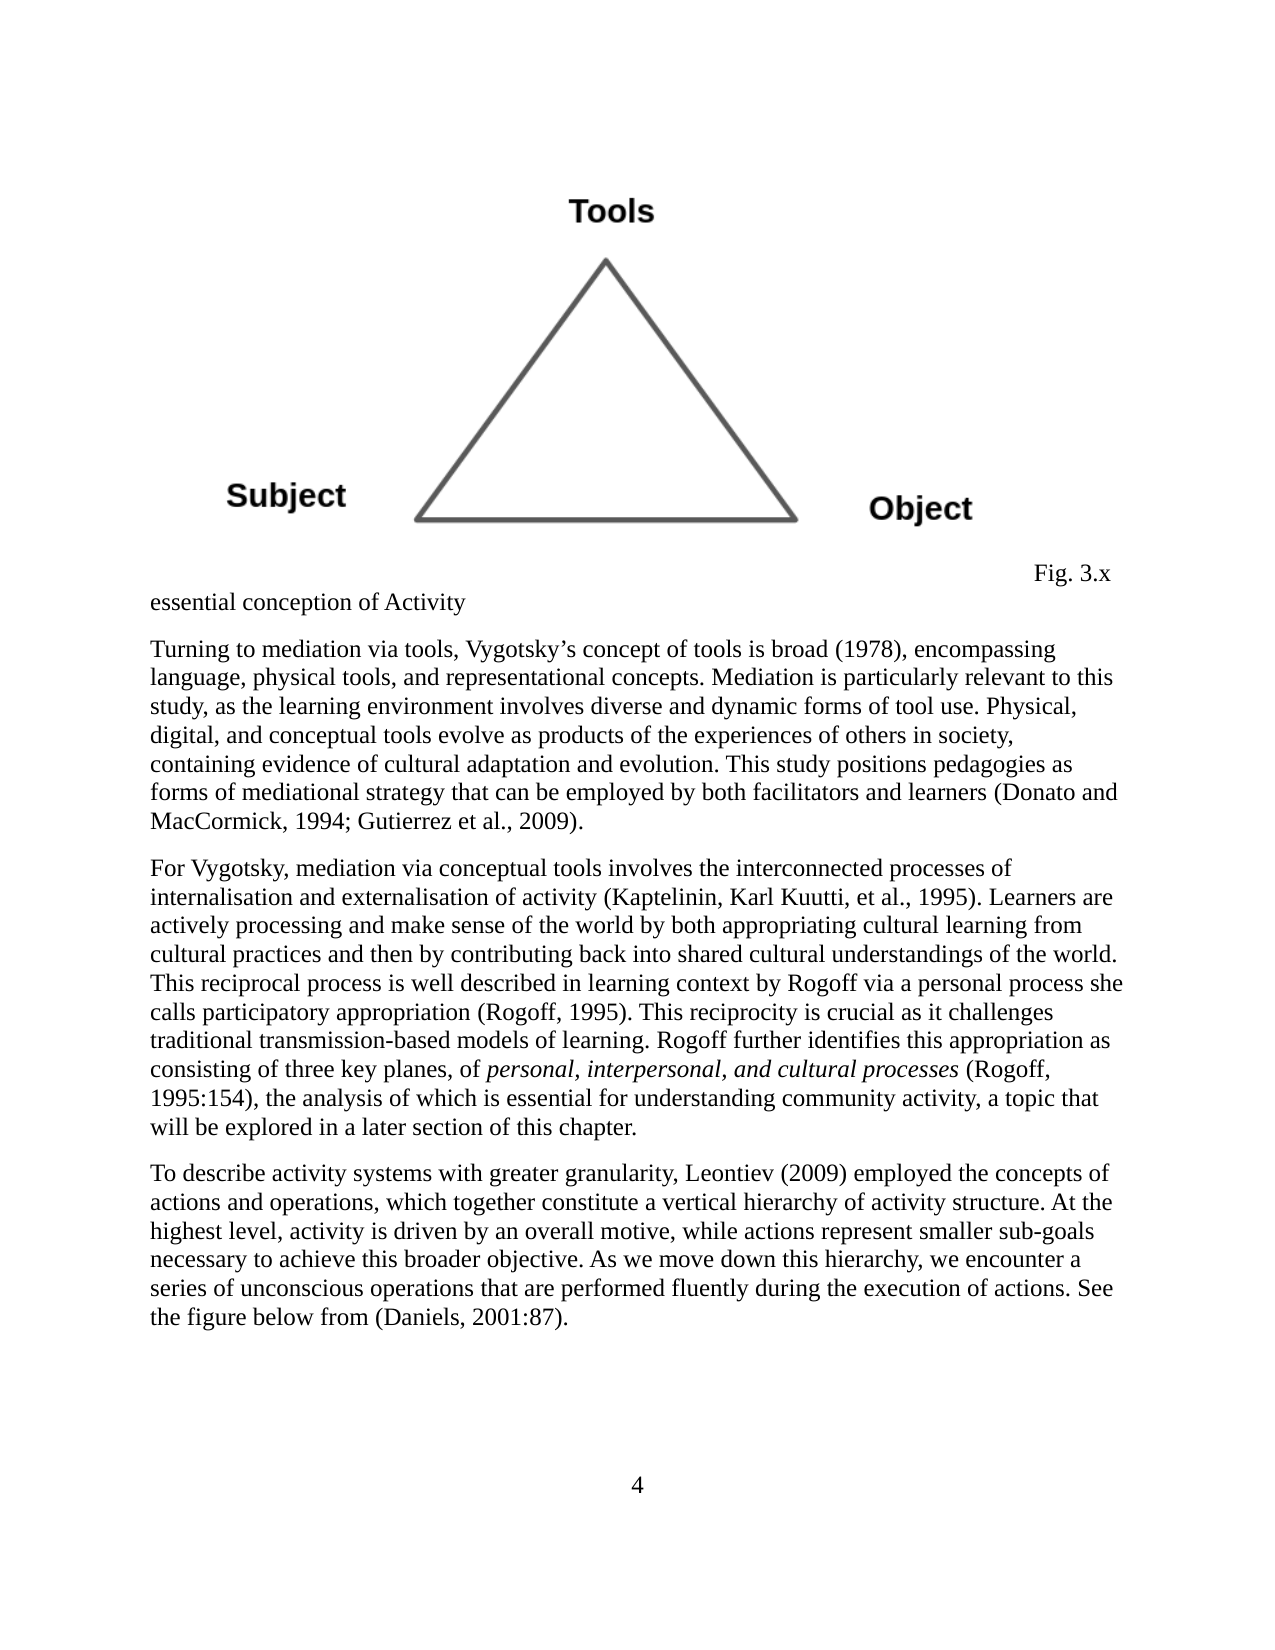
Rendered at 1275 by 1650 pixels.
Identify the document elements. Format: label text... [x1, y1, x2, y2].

text For Vygotsky, mediation via conceptual tools involves the interconnected processes of internalisation and externalisation of activity (Kaptelinin, Karl Kuutti, et al., 1995). Learners are actively processing and make sense of the world by both appropriating cultural learning from cultural practices and then by contributing back into shared cultural understandings of the world. This reciprocal process is well described in learning context by Rogoff via a personal process she calls participatory appropriation (Rogoff, 1995). This reciprocity is crucial as it challenges traditional transmission-based models of learning. Rogoff further identifies this appropriation as consisting of three key planes, of personal, interpersonal, and cultural processes (Rogoff, 1995:154), the analysis of which is essential for understanding community activity, a topic that will be explored in a later section of this chapter. [150, 853, 1125, 1140]
text Turning to mediation via tools, Vygotsky’s concept of tools is broad (1978), encompassing language, physical tools, and representational concepts. Mediation is particularly relevant to this study, as the learning environment involves diverse and dynamic forms of tool use. Physical, digital, and conceptual tools evolve as products of the experiences of others in society, containing evidence of cultural adaptation and evolution. This study positions pedagogies as forms of mediational strategy that can be employed by both facilitators and learners (Donato and MacCormick, 1994; Gutierrez et al., 2009). [150, 634, 1125, 835]
picture [150, 150, 1028, 582]
text Fig. 3.x essential conception of Activity [150, 150, 1125, 616]
text To describe activity systems with greater granularity, Leontiev (2009) employed the concepts of actions and operations, which together constitute a vertical hierarchy of activity structure. At the highest level, activity is driven by an overall motive, while actions represent smaller sub-goals necessary to achieve this broader objective. As we move down this hierarchy, we encounter a series of unconscious operations that are performed fluently during the execution of actions. See the figure below from (Daniels, 2001:87). [150, 1158, 1125, 1331]
